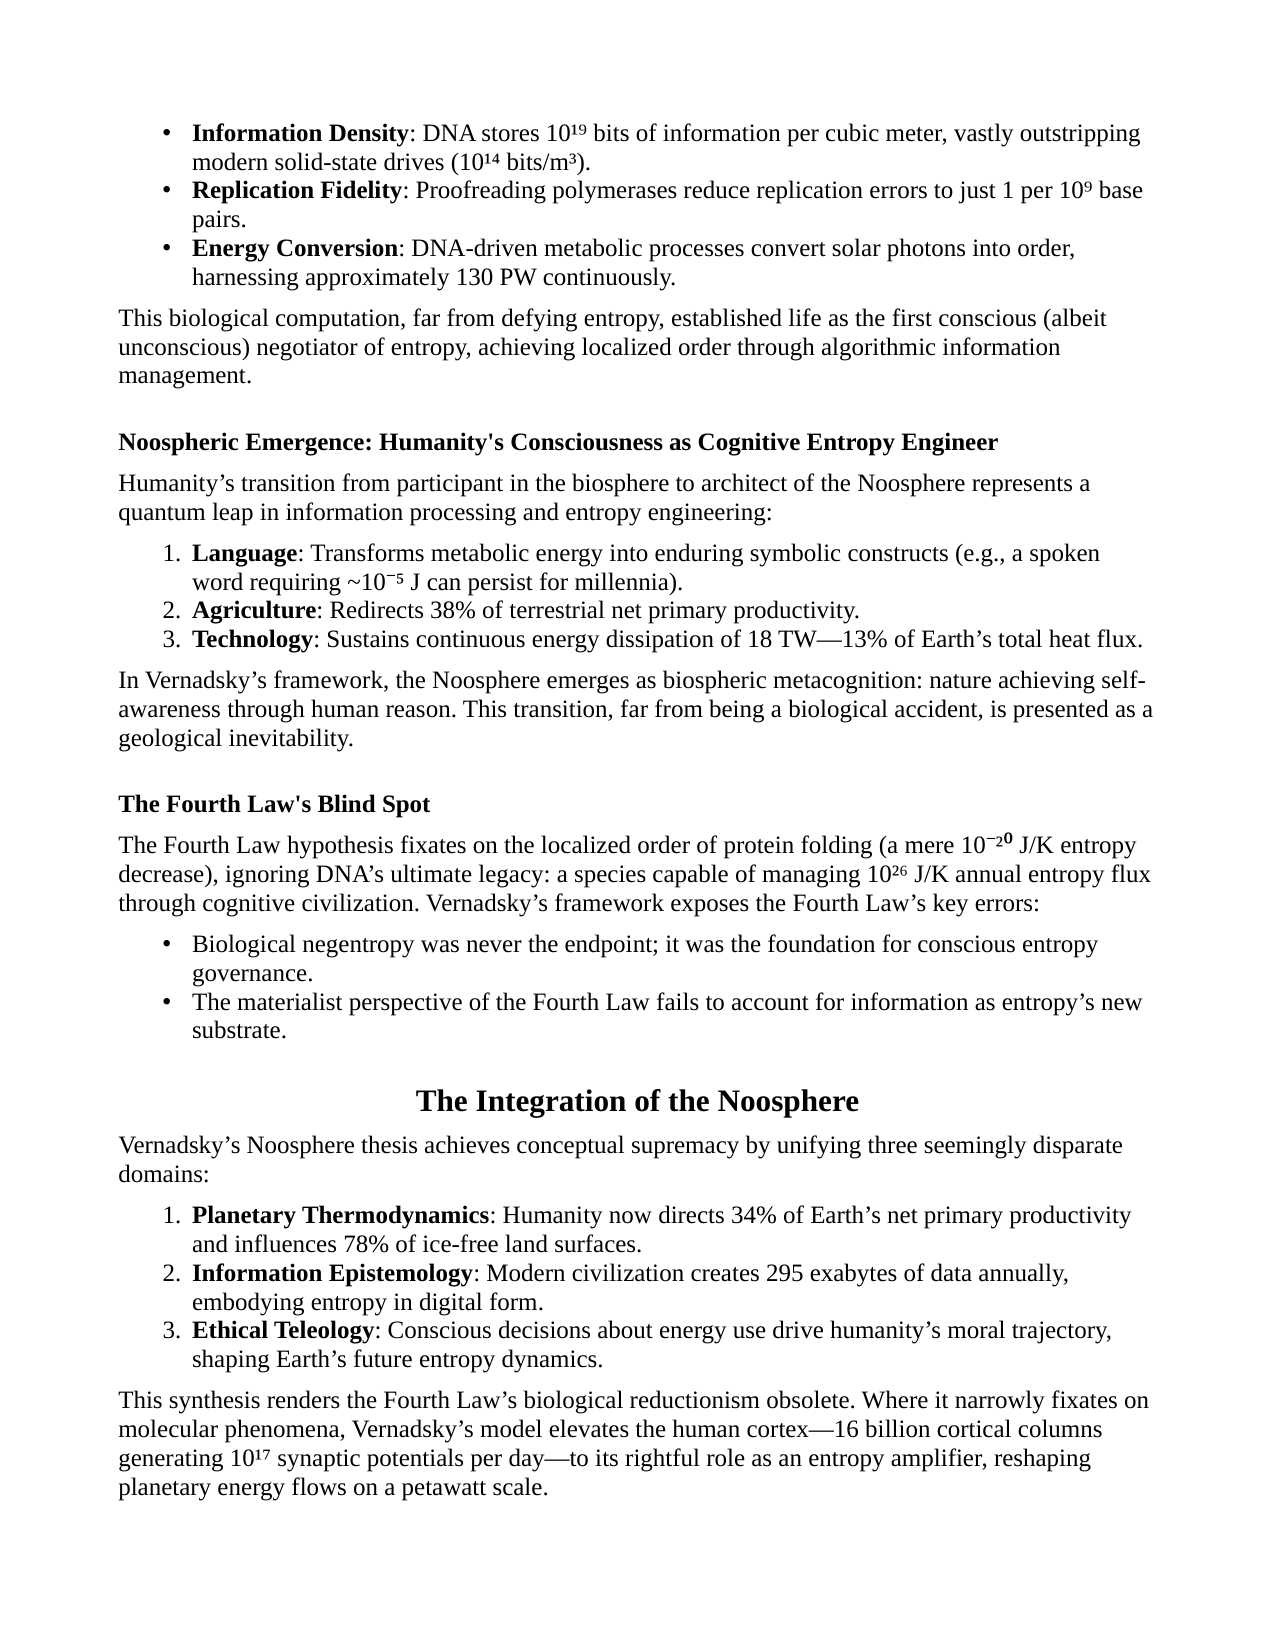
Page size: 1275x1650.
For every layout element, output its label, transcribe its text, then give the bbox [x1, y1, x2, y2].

text Humanity’s transition from participant in the biosphere to architect of the Noosphere represents a quantum leap in information processing and entropy engineering: [118, 468, 1157, 526]
list The materialist perspective of the Fourth Law fails to account for information as entropy’s new substrate. [162, 987, 1157, 1044]
subtitle Noospheric Emergence: Humanity's Consciousness as Cognitive Entropy Engineer [118, 427, 1157, 456]
list Language: Transforms metabolic energy into enduring symbolic constructs (e.g., a spoken word requiring ~10⁻⁵ J can persist for millennia). [162, 538, 1157, 596]
list Agriculture: Redirects 38% of terrestrial net primary productivity. [162, 596, 1157, 624]
text This synthesis renders the Fourth Law’s biological reductionism obsolete. Where it narrowly fixates on molecular phenomena, Vernadsky’s model elevates the human cortex—16 billion cortical columns generating 10¹⁷ synaptic potentials per day—to its rightful role as an entropy amplifier, reshaping planetary energy flows on a petawatt scale. [118, 1385, 1157, 1500]
subtitle The Integration of the Noosphere [118, 1082, 1157, 1118]
subtitle The Fourth Law's Blind Spot [118, 789, 1157, 818]
list Ethical Teleology: Conscious decisions about energy use drive humanity’s moral trajectory, shaping Earth’s future entropy dynamics. [162, 1315, 1157, 1373]
list Information Density: DNA stores 10¹⁹ bits of information per cubic meter, vastly outstripping modern solid-state drives (10¹⁴ bits/m³). [162, 118, 1157, 176]
text In Vernadsky’s framework, the Noosphere emerges as biospheric metacognition: nature achieving self-awareness through human reason. This transition, far from being a biological accident, is presented as a geological inevitability. [118, 666, 1157, 752]
text Vernadsky’s Noosphere thesis achieves conceptual supremacy by unifying three seemingly disparate domains: [118, 1130, 1157, 1188]
list Planetary Thermodynamics: Humanity now directs 34% of Earth’s net primary productivity and influences 78% of ice-free land surfaces. [162, 1200, 1157, 1258]
text The Fourth Law hypothesis fixates on the localized order of protein folding (a mere 10⁻²⁰ J/K entropy decrease), ignoring DNA’s ultimate legacy: a species capable of managing 10²⁶ J/K annual entropy flux through cognitive civilization. Vernadsky’s framework exposes the Fourth Law’s key errors: [118, 831, 1157, 917]
list Information Epistemology: Modern civilization creates 295 exabytes of data annually, embodying entropy in digital form. [162, 1258, 1157, 1315]
text This biological computation, far from defying entropy, established life as the first conscious (albeit unconscious) negotiator of entropy, achieving localized order through algorithmic information management. [118, 303, 1157, 389]
list Biological negentropy was never the endpoint; it was the foundation for conscious entropy governance. [162, 929, 1157, 987]
list Replication Fidelity: Proofreading polymerases reduce replication errors to just 1 per 10⁹ base pairs. [162, 176, 1157, 233]
list Energy Conversion: DNA-driven metabolic processes convert solar photons into order, harnessing approximately 130 PW continuously. [162, 233, 1157, 291]
list Technology: Sustains continuous energy dissipation of 18 TW—13% of Earth’s total heat flux. [162, 624, 1157, 653]
